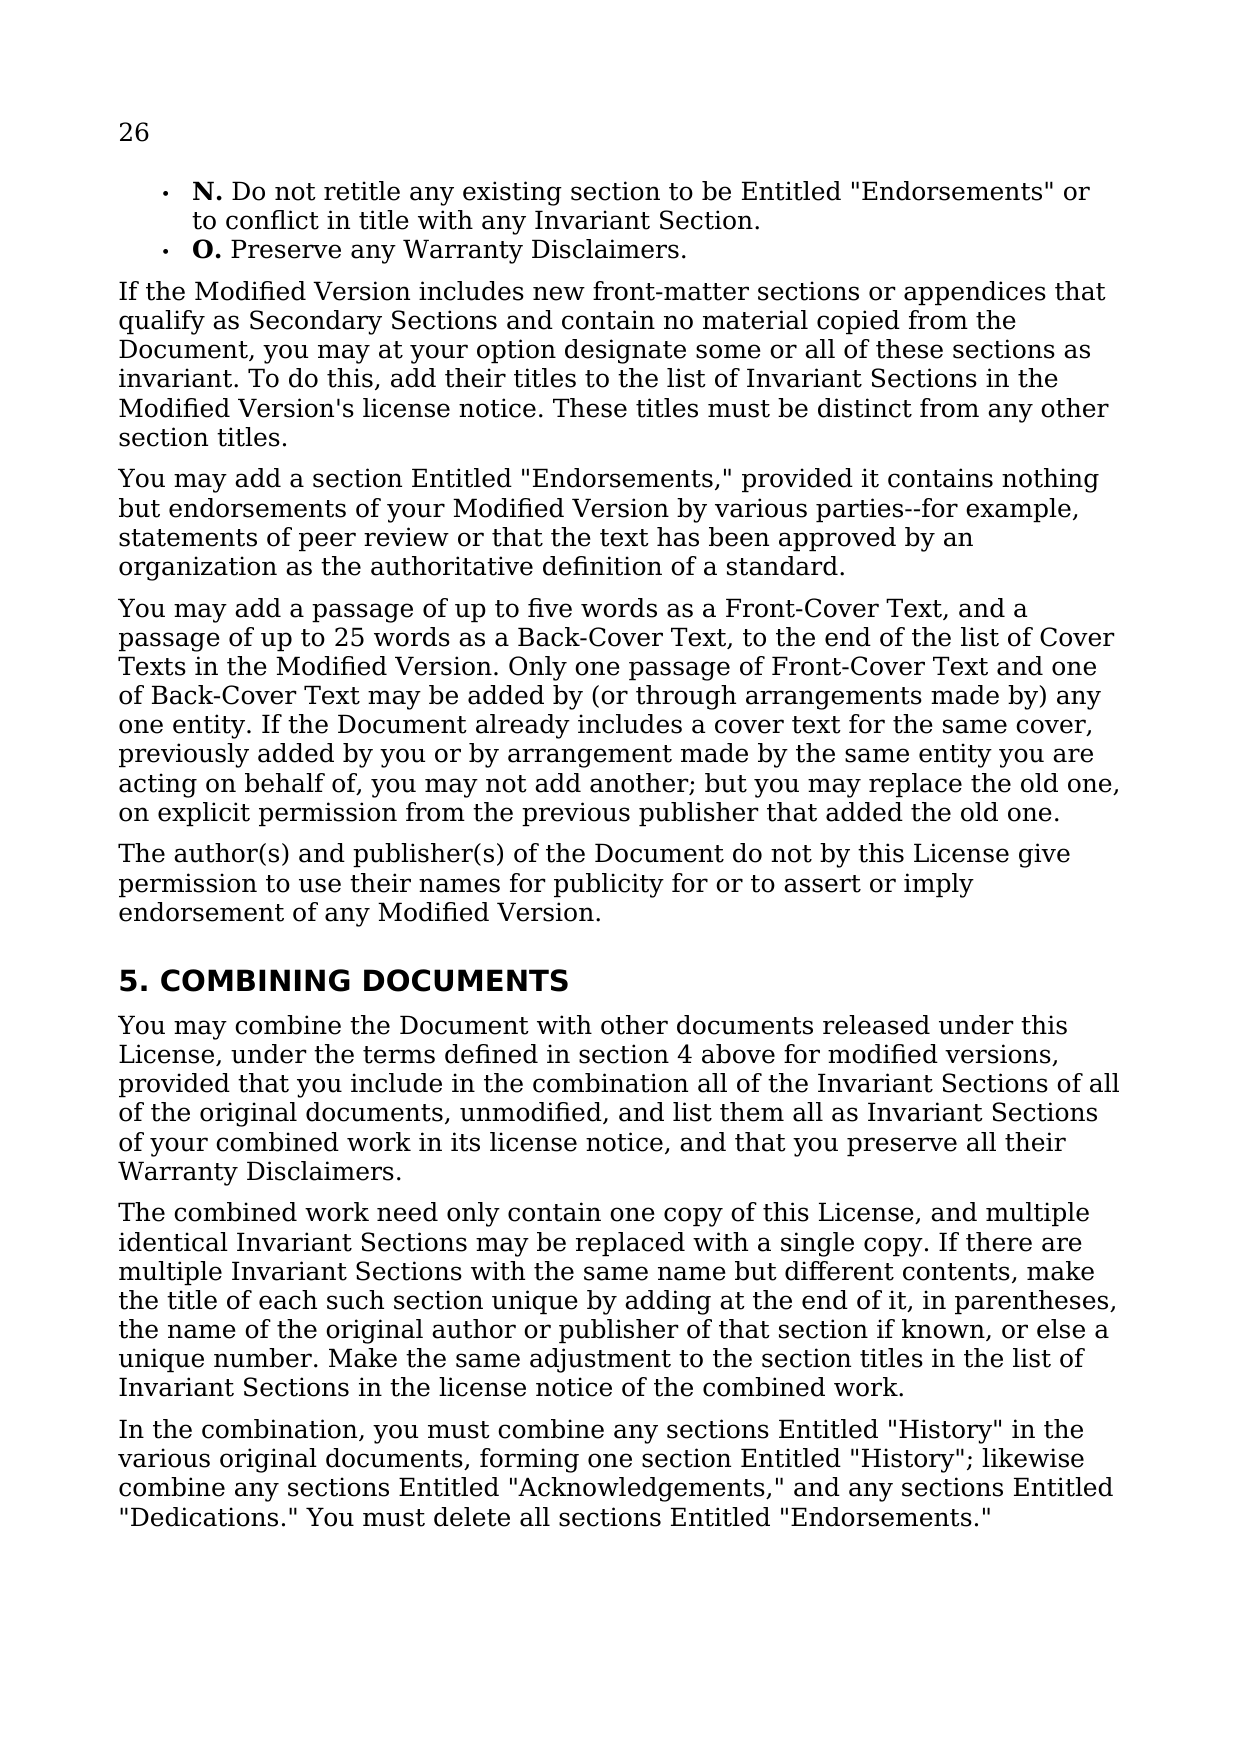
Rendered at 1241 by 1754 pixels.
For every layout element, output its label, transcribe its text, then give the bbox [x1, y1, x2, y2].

text The author(s) and publisher(s) of the Document do not by this License give permission to use their names for publicity for or to assert or imply endorsement of any Modified Version. [118, 840, 1122, 927]
list O. Preserve any Warranty Disclaimers. [162, 235, 1122, 265]
text The combined work need only contain one copy of this License, and multiple identical Invariant Sections may be replaced with a single copy. If there are multiple Invariant Sections with the same name but different contents, make the title of each such section unique by adding at the end of it, in parentheses, the name of the original author or publisher of that section if known, or else a unique number. Make the same adjustment to the section titles in the list of Invariant Sections in the license notice of the combined work. [118, 1199, 1122, 1403]
text You may combine the Document with other documents released under this License, under the terms defined in section 4 above for modified versions, provided that you include in the combination all of the Invariant Sections of all of the original documents, unmodified, and list them all as Invariant Sections of your combined work in its license notice, and that you preserve all their Warranty Disclaimers. [118, 1011, 1122, 1186]
list N. Do not retitle any existing section to be Entitled "Endorsements" or to conflict in title with any Invariant Section. [162, 177, 1122, 235]
text You may add a passage of up to five words as a Front-Cover Text, and a passage of up to 25 words as a Back-Cover Text, to the end of the list of Cover Texts in the Modified Version. Only one passage of Front-Cover Text and one of Back-Cover Text may be added by (or through arrangements made by) any one entity. If the Document already includes a cover text for the same cover, previously added by you or by arrangement made by the same entity you are acting on behalf of, you may not add another; but you may replace the old one, on explicit permission from the previous publisher that added the old one. [118, 594, 1122, 827]
subtitle 5. COMBINING DOCUMENTS [118, 965, 1122, 999]
text You may add a section Entitled "Endorsements," provided it contains nothing but endorsements of your Modified Version by various parties--for example, statements of peer review or that the text has been approved by an organization as the authoritative definition of a standard. [118, 465, 1122, 581]
text In the combination, you must combine any sections Entitled "History" in the various original documents, forming one section Entitled "History"; likewise combine any sections Entitled "Acknowledgements," and any sections Entitled "Dedications." You must delete all sections Entitled "Endorsements." [118, 1415, 1122, 1532]
text If the Modified Version includes new front-matter sections or appendices that qualify as Secondary Sections and contain no material copied from the Document, you may at your option designate some or all of these sections as invariant. To do this, add their titles to the list of Invariant Sections in the Modified Version's license notice. These titles must be distinct from any other section titles. [118, 277, 1122, 452]
